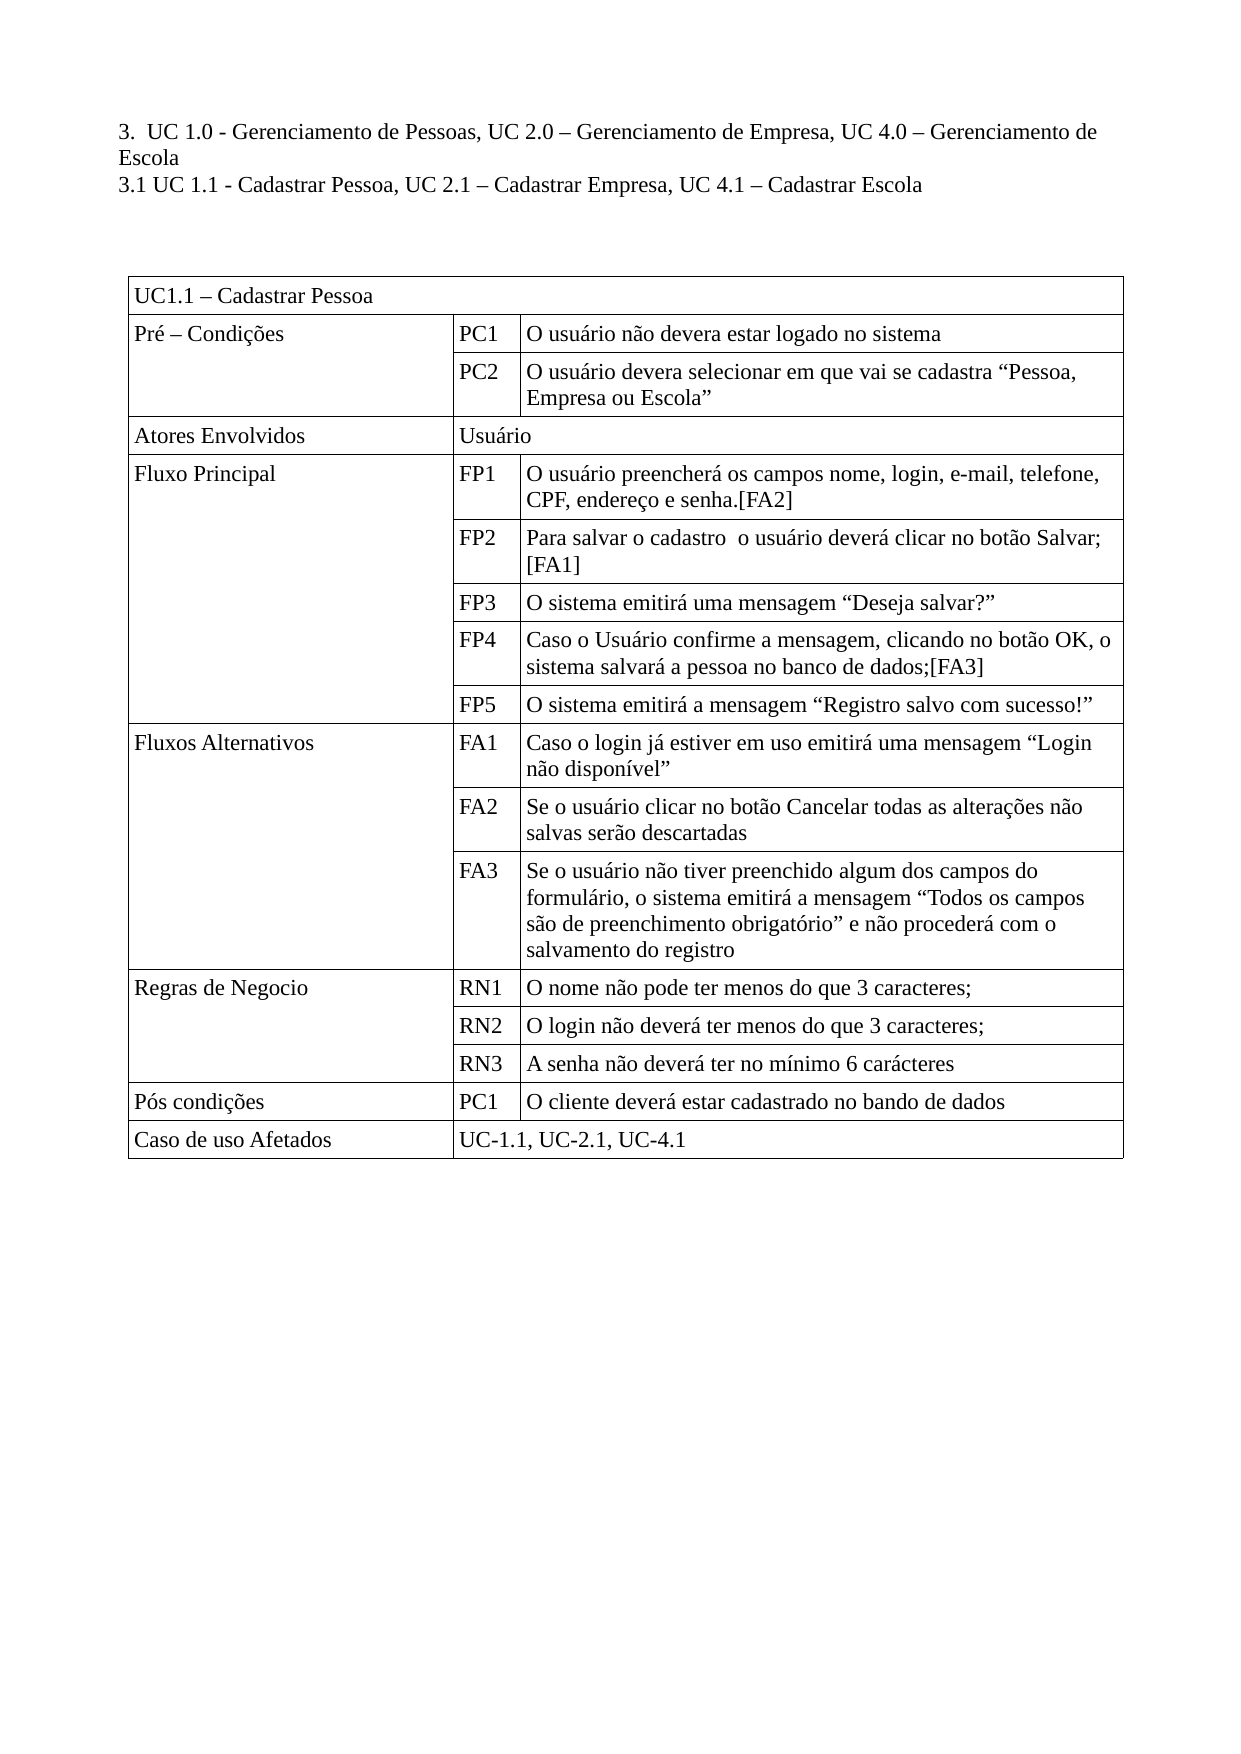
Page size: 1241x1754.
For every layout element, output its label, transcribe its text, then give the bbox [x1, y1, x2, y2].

table_cell RN3 [454, 1045, 520, 1082]
table_cell PC1 [454, 315, 520, 352]
table_cell FA2 [454, 788, 520, 851]
table_cell O login não deverá ter menos do que 3 caracteres; [521, 1007, 1123, 1044]
table_cell FP2 [454, 520, 520, 583]
table_cell FP1 [454, 455, 520, 518]
table_cell FA3 [454, 852, 520, 968]
table_cell Caso o login já estiver em uso emitirá uma mensagem “Login não disponível” [521, 724, 1123, 787]
table_cell FA1 [454, 724, 520, 787]
table_cell O usuário não devera estar logado no sistema [521, 315, 1123, 352]
table_cell Fluxo Principal [129, 455, 453, 723]
text 3. UC 1.0 - Gerenciamento de Pessoas, UC 2.0 – Gerenciamento de Empresa, UC 4.0 – Gerenciamento de Escola [118, 118, 1122, 171]
table_cell Se o usuário clicar no botão Cancelar todas as alterações não salvas serão descartadas [521, 788, 1123, 851]
table_cell O sistema emitirá uma mensagem “Deseja salvar?” [521, 584, 1123, 621]
table_cell A senha não deverá ter no mínimo 6 carácteres [521, 1045, 1123, 1082]
text 3.1 UC 1.1 - Cadastrar Pessoa, UC 2.1 – Cadastrar Empresa, UC 4.1 – Cadastrar Escola [118, 171, 1122, 197]
table_cell Usuário [454, 417, 1123, 454]
table_cell O nome não pode ter menos do que 3 caracteres; [521, 970, 1123, 1006]
table_cell Regras de Negocio [129, 970, 453, 1082]
table_cell PC1 [454, 1083, 520, 1120]
table_cell FP4 [454, 622, 520, 685]
table_cell RN1 [454, 970, 520, 1006]
table_header UC1.1 – Cadastrar Pessoa [129, 277, 1123, 314]
table_cell UC-1.1, UC-2.1, UC-4.1 [454, 1121, 1123, 1158]
table_cell Caso de uso Afetados [129, 1121, 453, 1158]
table_cell O sistema emitirá a mensagem “Registro salvo com sucesso!” [521, 686, 1123, 723]
table_cell Pré – Condições [129, 315, 453, 416]
table_cell Se o usuário não tiver preenchido algum dos campos do formulário, o sistema emitirá a mensagem “Todos os campos são de preenchimento obrigatório” e não procederá com o salvamento do registro [521, 852, 1123, 968]
table_cell Atores Envolvidos [129, 417, 453, 454]
table_cell O usuário devera selecionar em que vai se cadastra “Pessoa, Empresa ou Escola” [521, 353, 1123, 416]
table_cell O cliente deverá estar cadastrado no bando de dados [521, 1083, 1123, 1120]
table_cell FP5 [454, 686, 520, 723]
table_cell RN2 [454, 1007, 520, 1044]
table_cell PC2 [454, 353, 520, 416]
table_cell FP3 [454, 584, 520, 621]
table_cell Fluxos Alternativos [129, 724, 453, 968]
table_cell Para salvar o cadastro o usuário deverá clicar no botão Salvar; [FA1] [521, 520, 1123, 583]
table_cell O usuário preencherá os campos nome, login, e-mail, telefone, CPF, endereço e senha.[FA2] [521, 455, 1123, 518]
table_cell Caso o Usuário confirme a mensagem, clicando no botão OK, o sistema salvará a pessoa no banco de dados;[FA3] [521, 622, 1123, 685]
table_cell Pós condições [129, 1083, 453, 1120]
